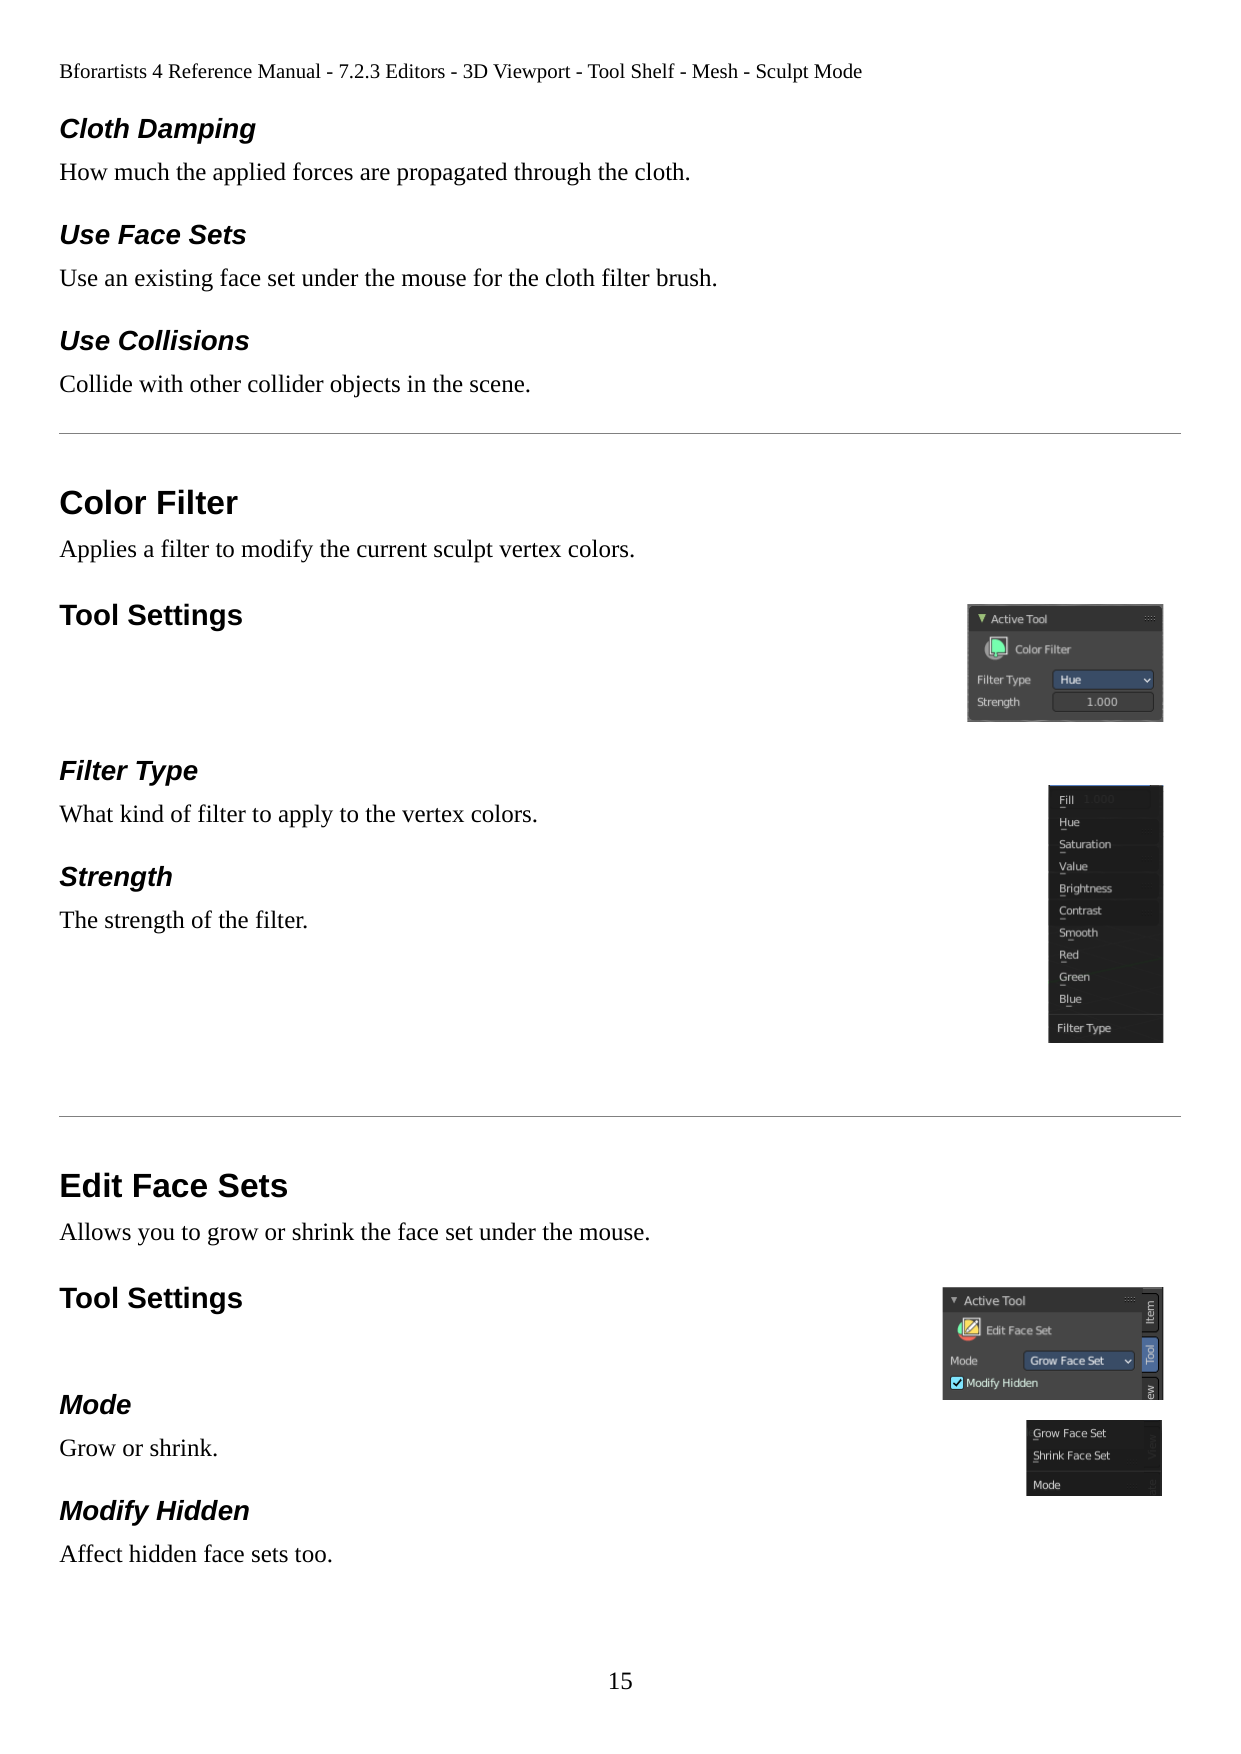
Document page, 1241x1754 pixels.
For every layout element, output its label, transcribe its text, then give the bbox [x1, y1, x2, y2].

subtitle Strength [59, 861, 1048, 892]
text Affect hidden face sets too. [59, 1539, 1181, 1568]
subtitle Tool Settings [59, 1281, 1181, 1315]
subtitle Use Face Sets [59, 218, 1181, 250]
text [1162, 1433, 1181, 1462]
picture [1048, 785, 1164, 1043]
subtitle Cloth Damping [59, 113, 1181, 144]
picture [1026, 1420, 1162, 1496]
subtitle Modify Hidden [59, 1495, 1181, 1527]
text What kind of filter to apply to the vertex colors. [59, 799, 1048, 828]
text The strength of the filter. [59, 905, 1048, 934]
text Grow or shrink. [59, 1433, 1026, 1462]
text Collide with other collider objects in the scene. [59, 369, 1181, 398]
picture [942, 1287, 1164, 1400]
text How much the applied forces are propagated through the cloth. [59, 157, 1181, 186]
subtitle Filter Type [59, 754, 1181, 786]
subtitle Use Collisions [59, 324, 1181, 356]
subtitle Color Filter [59, 483, 1181, 522]
subtitle [1164, 861, 1181, 892]
subtitle Edit Face Sets [59, 1166, 1181, 1205]
text Applies a filter to modify the current sculpt vertex colors. [59, 534, 1181, 563]
subtitle Tool Settings [59, 598, 1181, 631]
picture [967, 604, 1164, 722]
subtitle Mode [59, 1389, 1181, 1421]
text Allows you to grow or shrink the face set under the mouse. [59, 1217, 1181, 1246]
text Use an existing face set under the mouse for the cloth filter brush. [59, 263, 1181, 292]
